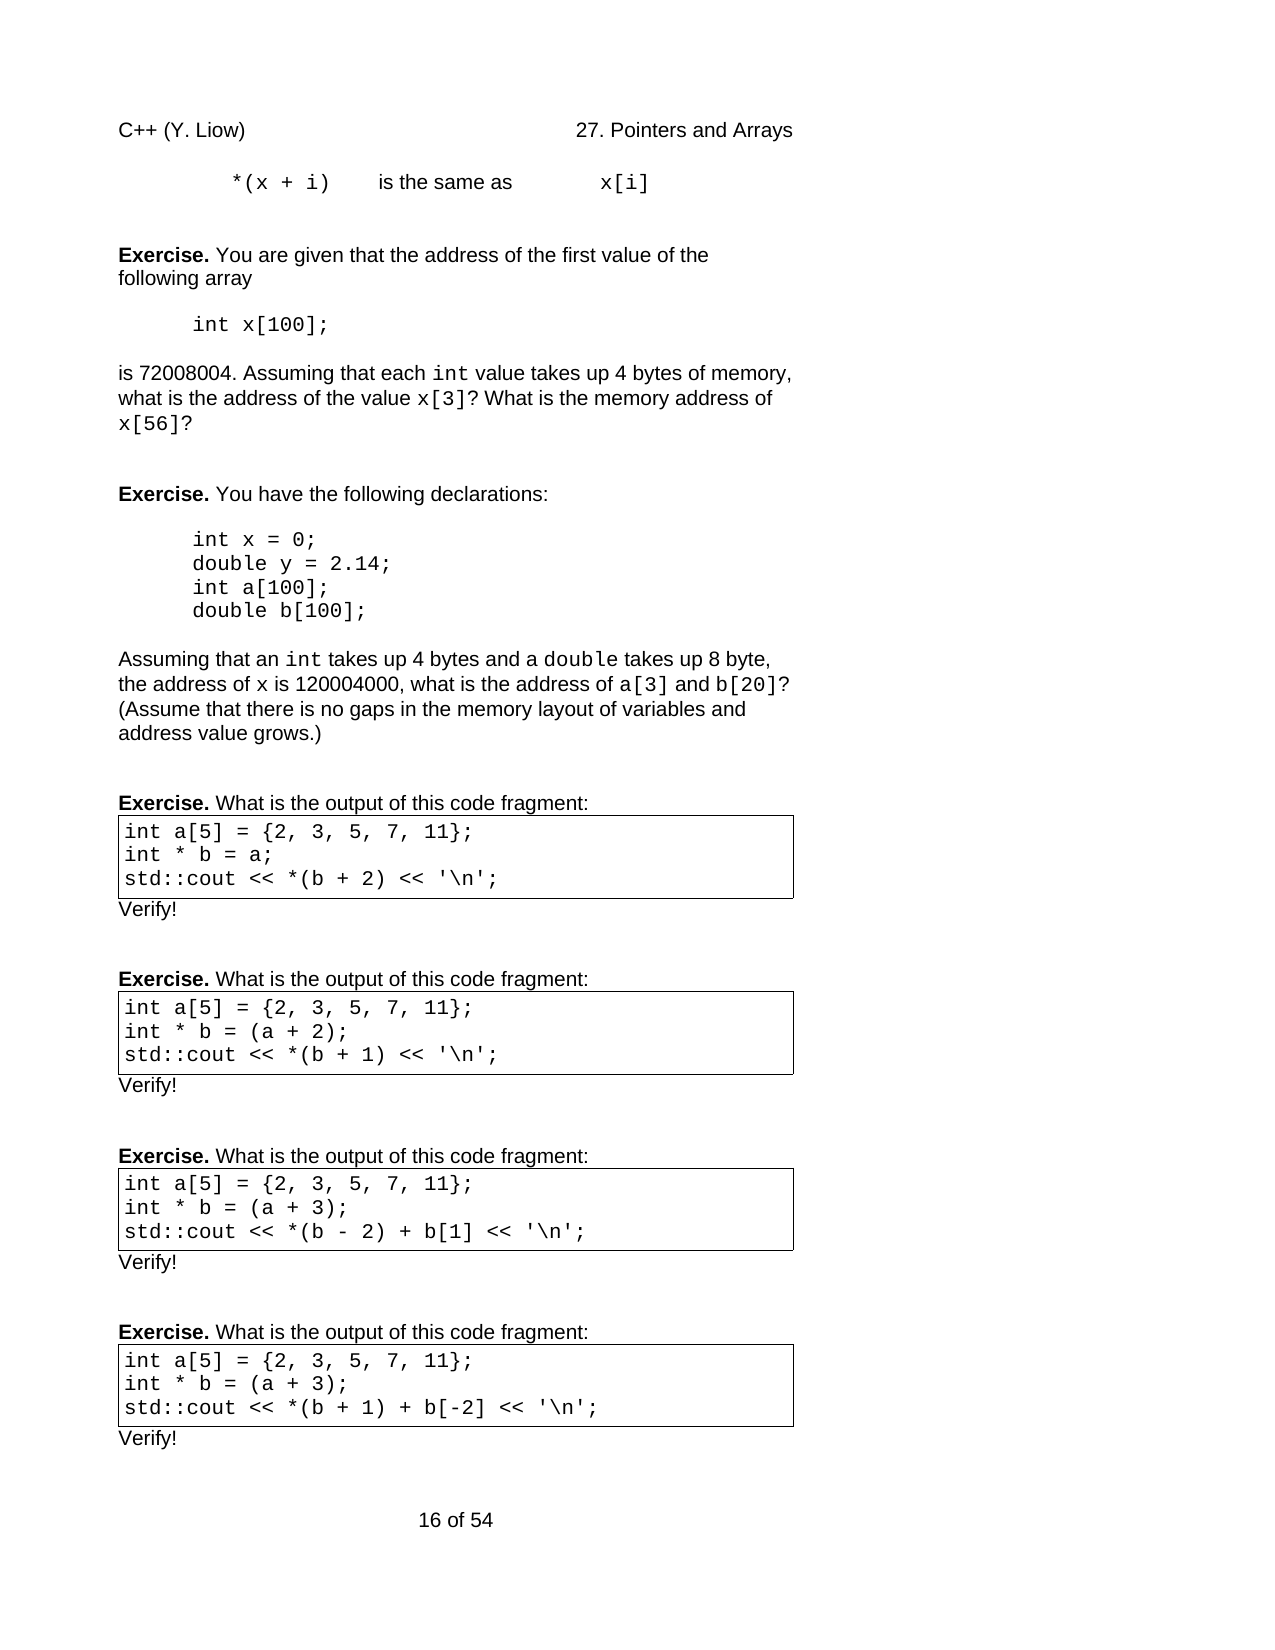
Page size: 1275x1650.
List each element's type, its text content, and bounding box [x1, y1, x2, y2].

text Assuming that an int takes up 4 bytes and a double takes up 8 byte, the address of x is 120004000, what is the address of a[3] and b[20]? (Assume that there is no gaps in the memory layout of variables and address value grows.) [118, 648, 793, 744]
table_header int a[5] = {2, 3, 5, 7, 11}; int * b = (a + 3); std::cout << *(b - 2) + b[1] << '\n'; [119, 1169, 793, 1250]
text Exercise. What is the output of this code fragment: [118, 1144, 793, 1168]
table_header int a[5] = {2, 3, 5, 7, 11}; int * b = a; std::cout << *(b + 2) << '\n'; [119, 816, 793, 897]
list *(x + i) is the same as x[i] [193, 171, 793, 196]
text Verify! [118, 1075, 793, 1097]
text double b[100]; [118, 600, 793, 624]
text int x = 0; [118, 529, 793, 553]
text Verify! [118, 899, 793, 921]
table_header int a[5] = {2, 3, 5, 7, 11}; int * b = (a + 2); std::cout << *(b + 1) << '\n'; [119, 992, 793, 1074]
text is 72008004. Assuming that each int value takes up 4 bytes of memory, what is the address of the value x[3]? What is the memory address of x[56]? [118, 361, 793, 437]
text int x[100]; [118, 313, 793, 338]
text Exercise. You are given that the address of the first value of the following array [118, 243, 793, 290]
text Exercise. What is the output of this code fragment: [118, 1321, 793, 1344]
text Verify! [118, 1251, 793, 1273]
text int a[100]; [118, 577, 793, 600]
text Exercise. What is the output of this code fragment: [118, 792, 793, 815]
text Exercise. What is the output of this code fragment: [118, 968, 793, 991]
table_header int a[5] = {2, 3, 5, 7, 11}; int * b = (a + 3); std::cout << *(b + 1) + b[-2] << '\n'; [119, 1345, 793, 1426]
text double y = 2.14; [118, 553, 793, 577]
text Exercise. You have the following declarations: [118, 483, 793, 506]
text Verify! [118, 1427, 793, 1450]
